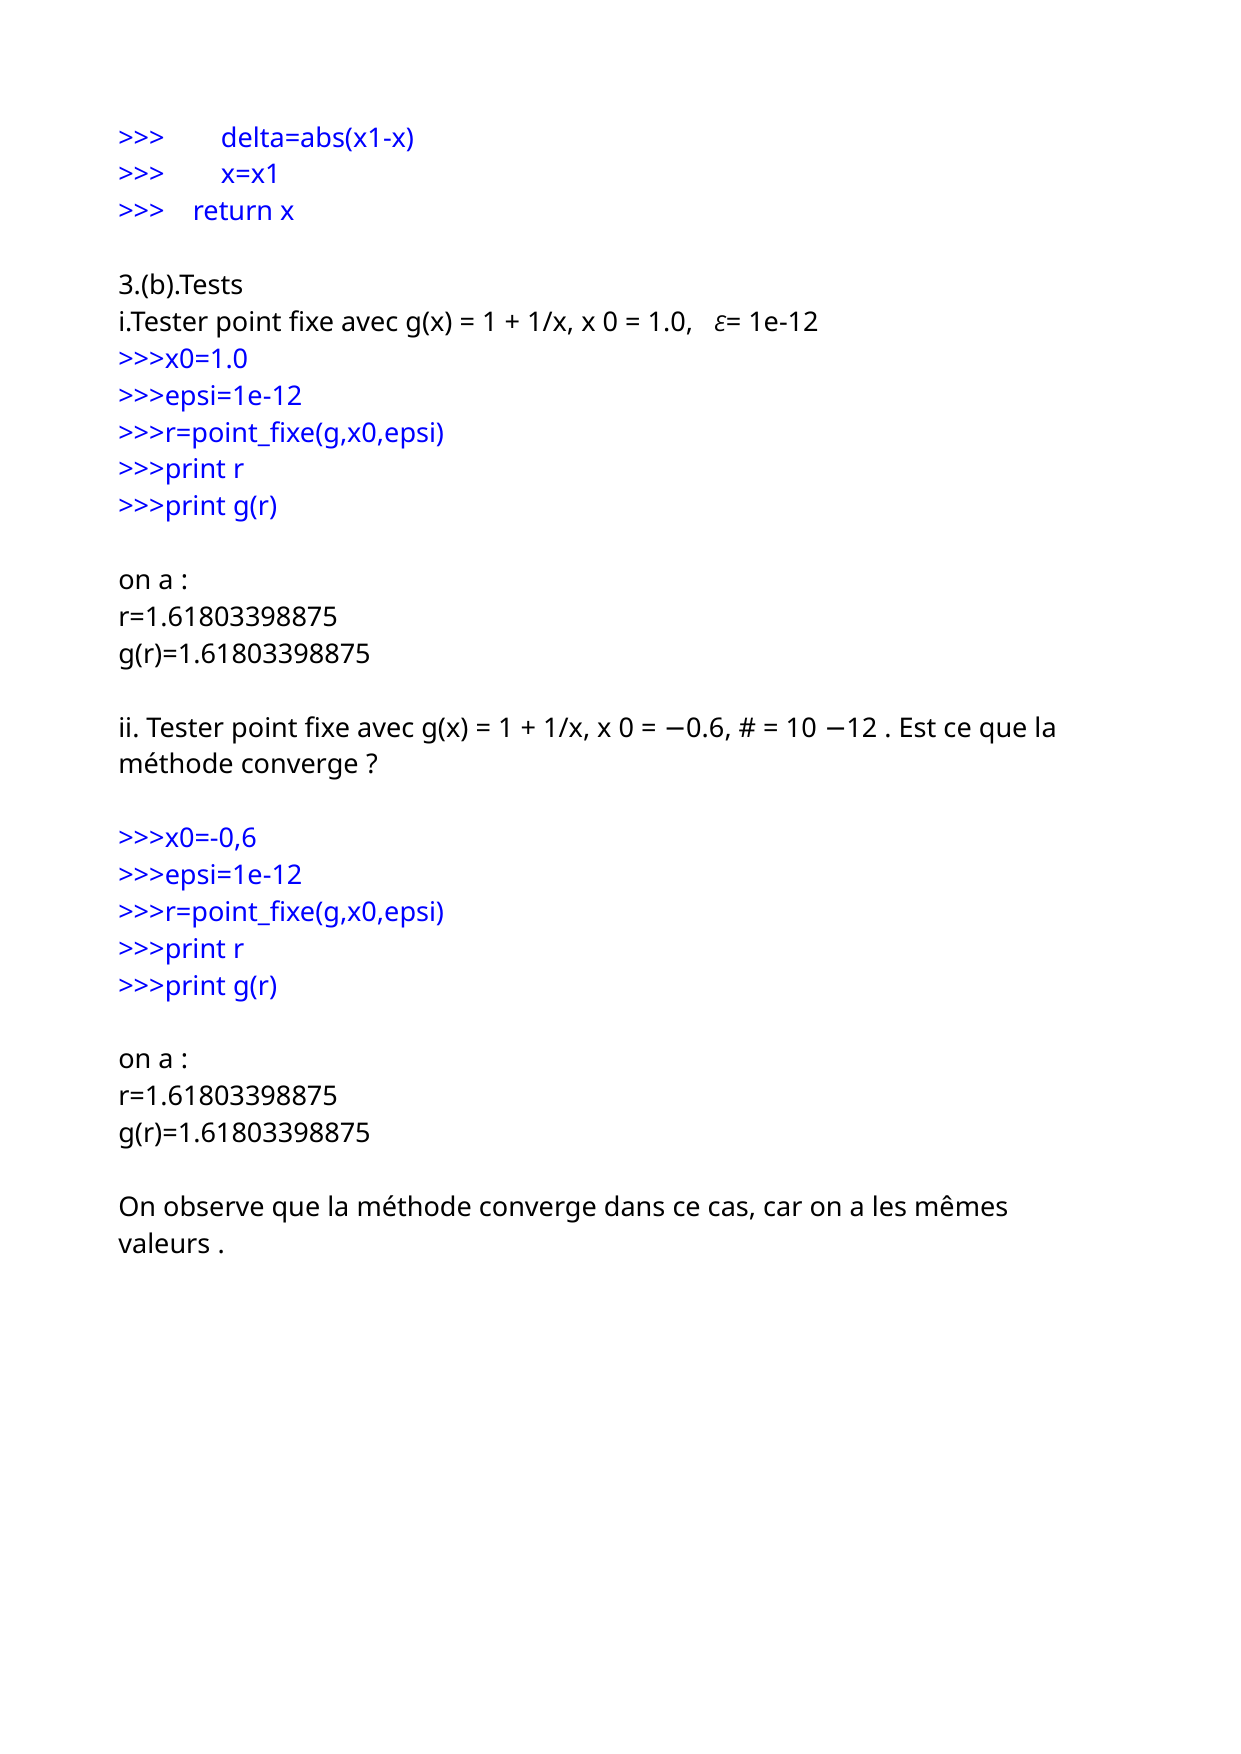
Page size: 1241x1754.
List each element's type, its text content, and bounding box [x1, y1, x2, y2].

text >>>x0=-0,6 [118, 819, 1122, 856]
text r=1.61803398875 [118, 597, 1122, 634]
text 3.(b).Tests [118, 266, 1122, 302]
text >>> return x [118, 192, 1122, 229]
text i.Tester point fixe avec g(x) = 1 + 1/x, x 0 = 1.0, Ԑ= 1e-12 [118, 302, 1122, 339]
text >>> x=x1 [118, 155, 1122, 192]
text >>>print g(r) [118, 966, 1122, 1003]
text >>>print g(r) [118, 487, 1122, 524]
text g(r)=1.61803398875 [118, 634, 1122, 671]
text on a : [118, 561, 1122, 597]
text >>>print r [118, 450, 1122, 487]
text g(r)=1.61803398875 [118, 1114, 1122, 1151]
text >>> delta=abs(x1-x) [118, 118, 1122, 155]
text r=1.61803398875 [118, 1077, 1122, 1114]
text >>>epsi=1e-12 [118, 376, 1122, 413]
text >>>r=point_fixe(g,x0,epsi) [118, 892, 1122, 929]
text >>>print r [118, 929, 1122, 966]
text >>>x0=1.0 [118, 339, 1122, 376]
text On observe que la méthode converge dans ce cas, car on a les mêmes valeurs . [118, 1187, 1122, 1261]
text ii. Tester point fixe avec g(x) = 1 + 1/x, x 0 = −0.6, # = 10 −12 . Est ce que la méthode converge ? [118, 708, 1122, 782]
text >>>epsi=1e-12 [118, 856, 1122, 892]
text >>>r=point_fixe(g,x0,epsi) [118, 413, 1122, 450]
text on a : [118, 1040, 1122, 1077]
